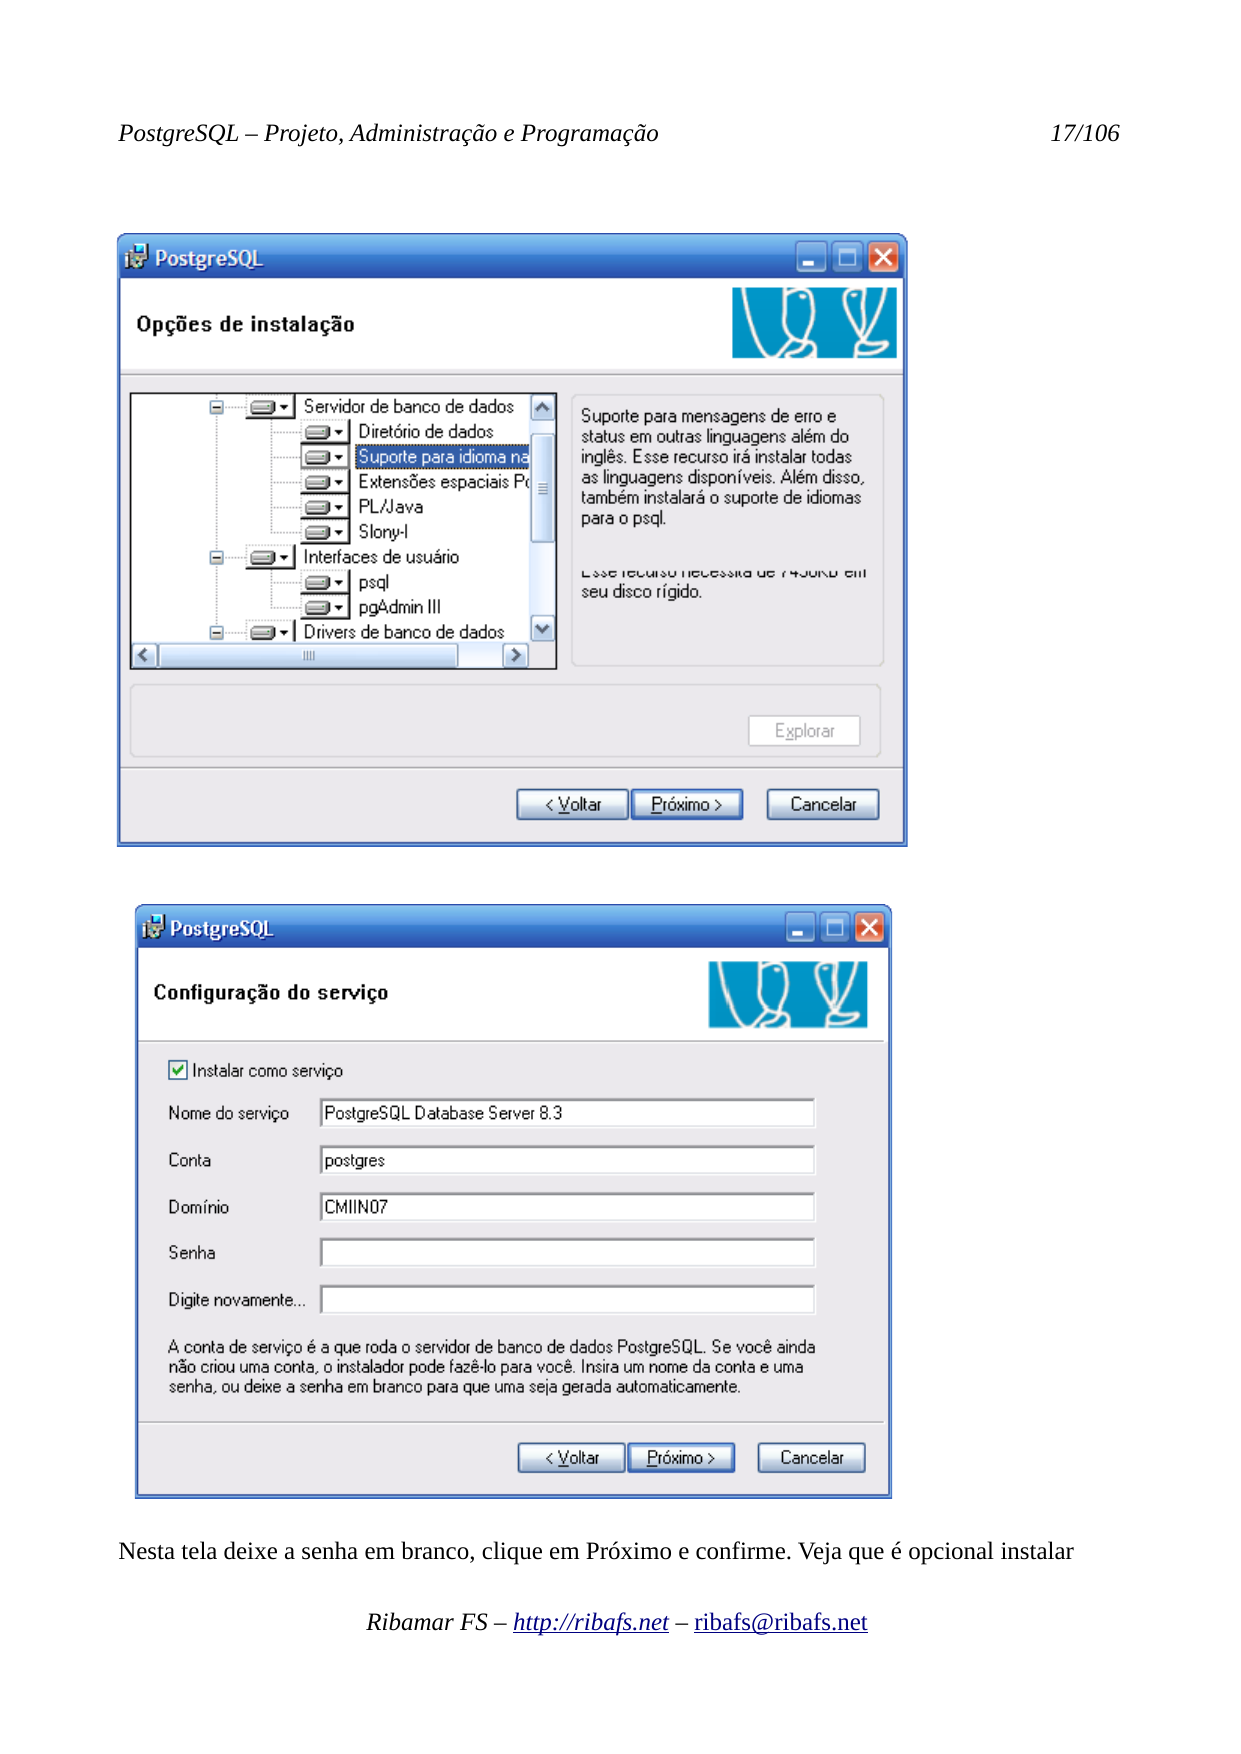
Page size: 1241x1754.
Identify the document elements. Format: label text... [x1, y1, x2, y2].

picture [116, 233, 908, 847]
text Nesta tela deixe a senha em branco, clique em Próximo e confirme. Veja que é opcional instalar [118, 1536, 1122, 1565]
picture [134, 904, 893, 1499]
